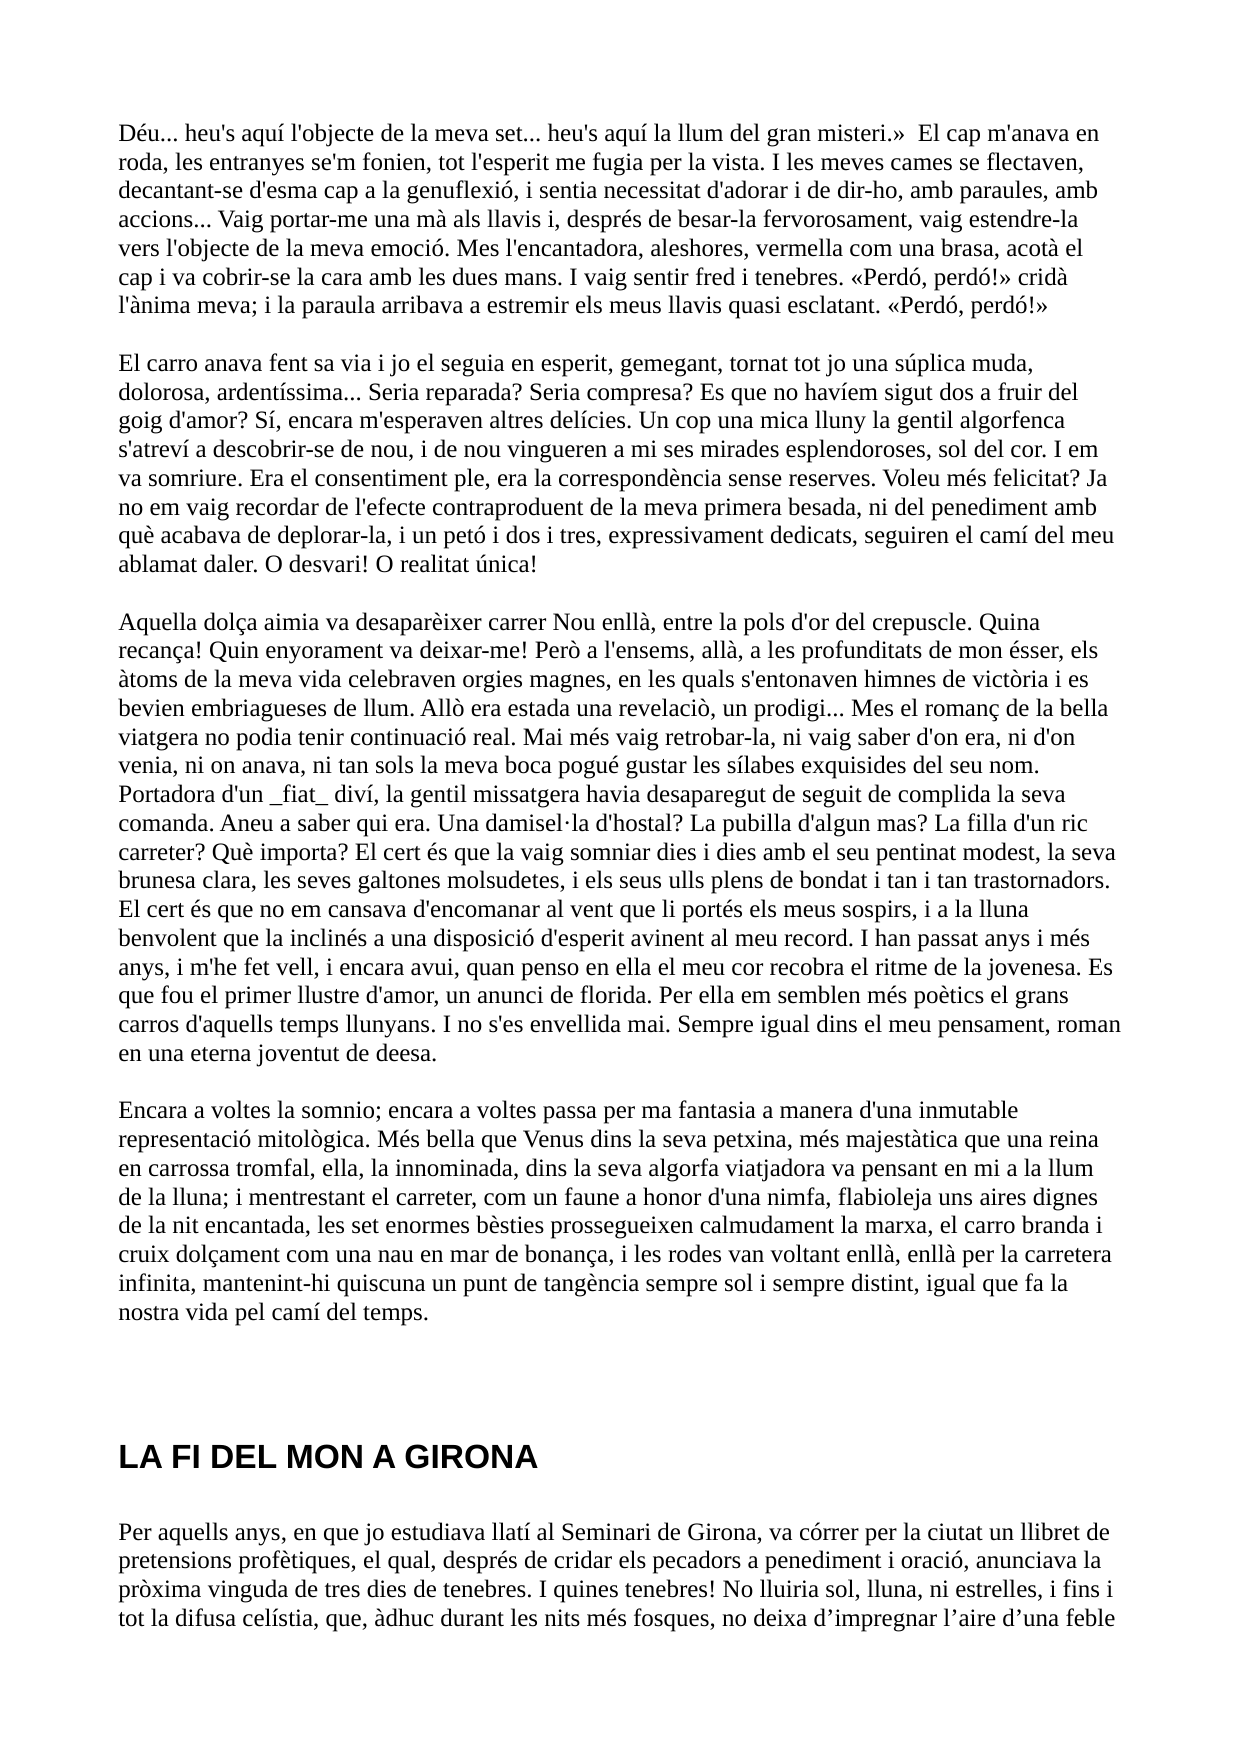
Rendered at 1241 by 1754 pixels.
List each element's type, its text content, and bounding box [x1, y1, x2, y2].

subtitle LA FI DEL MON A GIRONA [118, 1437, 1122, 1476]
text Per aquells anys, en que jo estudiava llatí al Seminari de Girona, va córrer per la ciutat un llibret de pretensions profètiques, el qual, després de cridar els pecadors a penediment i oració, anunciava la pròxima vinguda de tres dies de tenebres. I quines tenebres! No lluiria sol, lluna, ni estrelles, i fins i tot la difusa celístia, que, àdhuc durant les nits més fosques, no deixa d’impregnar l’aire d’una feble [118, 1517, 1122, 1632]
text El carro anava fent sa via i jo el seguia en esperit, gemegant, tornat tot jo una súplica muda, dolorosa, ardentíssima... Seria reparada? Seria compresa? Es que no havíem sigut dos a fruir del goig d'amor? Sí, encara m'esperaven altres delícies. Un cop una mica lluny la gentil algorfenca s'atreví a descobrir-se de nou, i de nou vingueren a mi ses mirades esplendoroses, sol del cor. I em va somriure. Era el consentiment ple, era la correspondència sense reserves. Voleu més felicitat? Ja no em vaig recordar de l'efecte contraproduent de la meva primera besada, ni del penediment amb què acabava de deplorar-la, i un petó i dos i tres, expressivament dedicats, seguiren el camí del meu ablamat daler. O desvari! O realitat única! [118, 348, 1122, 578]
text Déu... heu's aquí l'objecte de la meva set... heu's aquí la llum del gran misteri.» El cap m'anava en roda, les entranyes se'm fonien, tot l'esperit me fugia per la vista. I les meves cames se flectaven, decantant-se d'esma cap a la genuflexió, i sentia necessitat d'adorar i de dir-ho, amb paraules, amb accions... Vaig portar-me una mà als llavis i, després de besar-la fervorosament, vaig estendre-la vers l'objecte de la meva emoció. Mes l'encantadora, aleshores, vermella com una brasa, acotà el cap i va cobrir-se la cara amb les dues mans. I vaig sentir fred i tenebres. «Perdó, perdó!» cridà l'ànima meva; i la paraula arribava a estremir els meus llavis quasi esclatant. «Perdó, perdó!» [118, 118, 1122, 319]
text Aquella dolça aimia va desaparèixer carrer Nou enllà, entre la pols d'or del crepuscle. Quina recança! Quin enyorament va deixar-me! Però a l'ensems, allà, a les profunditats de mon ésser, els àtoms de la meva vida celebraven orgies magnes, en les quals s'entonaven himnes de victòria i es bevien embriagueses de llum. Allò era estada una revelaciò, un prodigi... Mes el romanç de la bella viatgera no podia tenir continuació real. Mai més vaig retrobar-la, ni vaig saber d'on era, ni d'on venia, ni on anava, ni tan sols la meva boca pogué gustar les sílabes exquisides del seu nom. Portadora d'un _fiat_ diví, la gentil missatgera havia desaparegut de seguit de complida la seva comanda. Aneu a saber qui era. Una damisel·la d'hostal? La pubilla d'algun mas? La filla d'un ric carreter? Què importa? El cert és que la vaig somniar dies i dies amb el seu pentinat modest, la seva brunesa clara, les seves galtones molsudetes, i els seus ulls plens de bondat i tan i tan trastornadors. El cert és que no em cansava d'encomanar al vent que li portés els meus sospirs, i a la lluna benvolent que la inclinés a una disposició d'esperit avinent al meu record. I han passat anys i més anys, i m'he fet vell, i encara avui, quan penso en ella el meu cor recobra el ritme de la jovenesa. Es que fou el primer llustre d'amor, un anunci de florida. Per ella em semblen més poètics el grans carros d'aquells temps llunyans. I no s'es envellida mai. Sempre igual dins el meu pensament, roman en una eterna joventut de deesa. [118, 607, 1122, 1067]
text Encara a voltes la somnio; encara a voltes passa per ma fantasia a manera d'una inmutable representació mitològica. Més bella que Venus dins la seva petxina, més majestàtica que una reina en carrossa tromfal, ella, la innominada, dins la seva algorfa viatjadora va pensant en mi a la llum de la lluna; i mentrestant el carreter, com un faune a honor d'una nimfa, flabioleja uns aires dignes de la nit encantada, les set enormes bèsties prossegueixen calmudament la marxa, el carro branda i cruix dolçament com una nau en mar de bonança, i les rodes van voltant enllà, enllà per la carretera infinita, mantenint-hi quiscuna un punt de tangència sempre sol i sempre distint, igual que fa la nostra vida pel camí del temps. [118, 1096, 1122, 1326]
